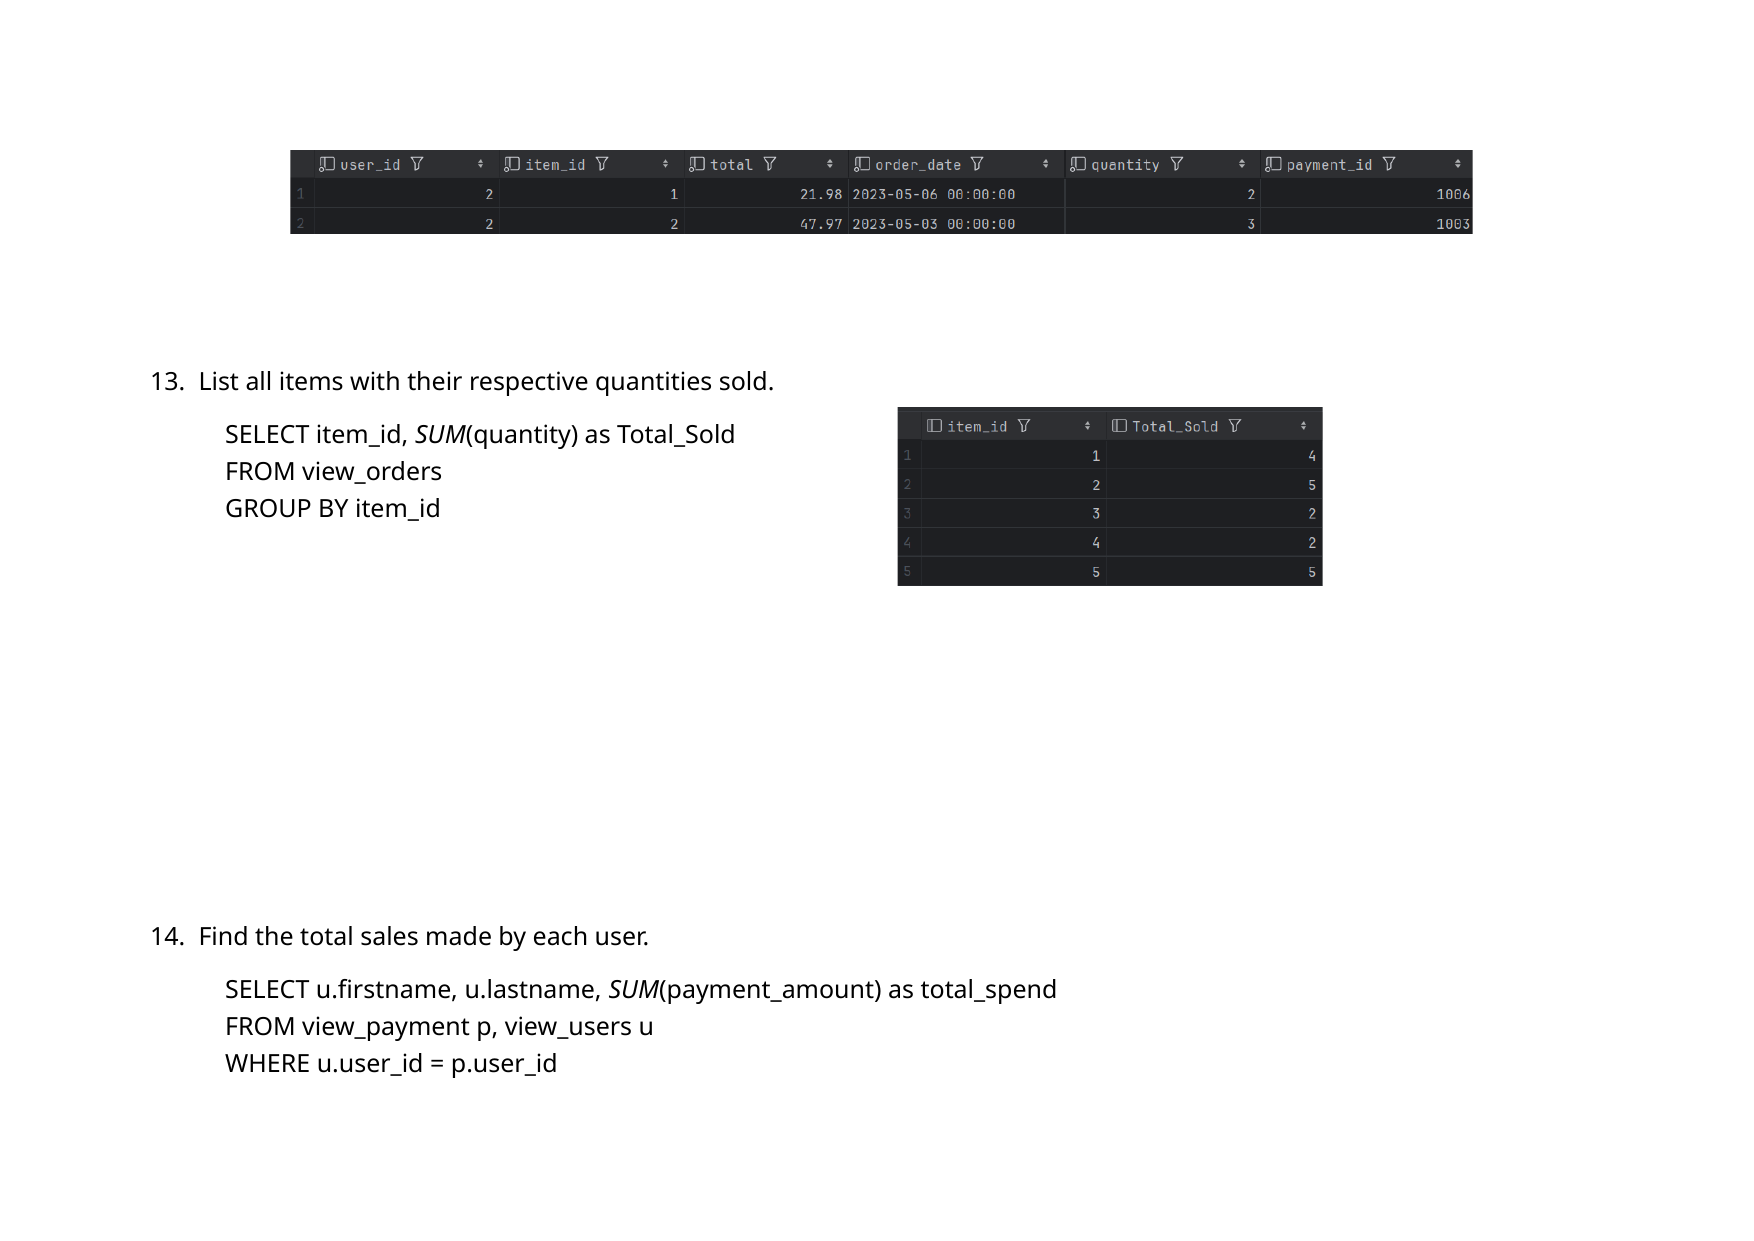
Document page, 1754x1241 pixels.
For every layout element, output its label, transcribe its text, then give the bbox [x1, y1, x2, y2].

picture [897, 407, 1323, 586]
text [1323, 417, 1604, 525]
text SELECT item_id, SUM(quantity) as Total_Sold FROM view_orders GROUP BY item_id [150, 417, 897, 525]
text 13. List all items with their respective quantities sold. [150, 364, 1604, 398]
text SELECT u.firstname, u.lastname, SUM(payment_amount) as total_spend FROM view_payment p, view_users u WHERE u.user_id = p.user_id [150, 972, 1604, 1079]
text 14. Find the total sales made by each user. [150, 918, 1604, 952]
picture [290, 150, 1473, 234]
